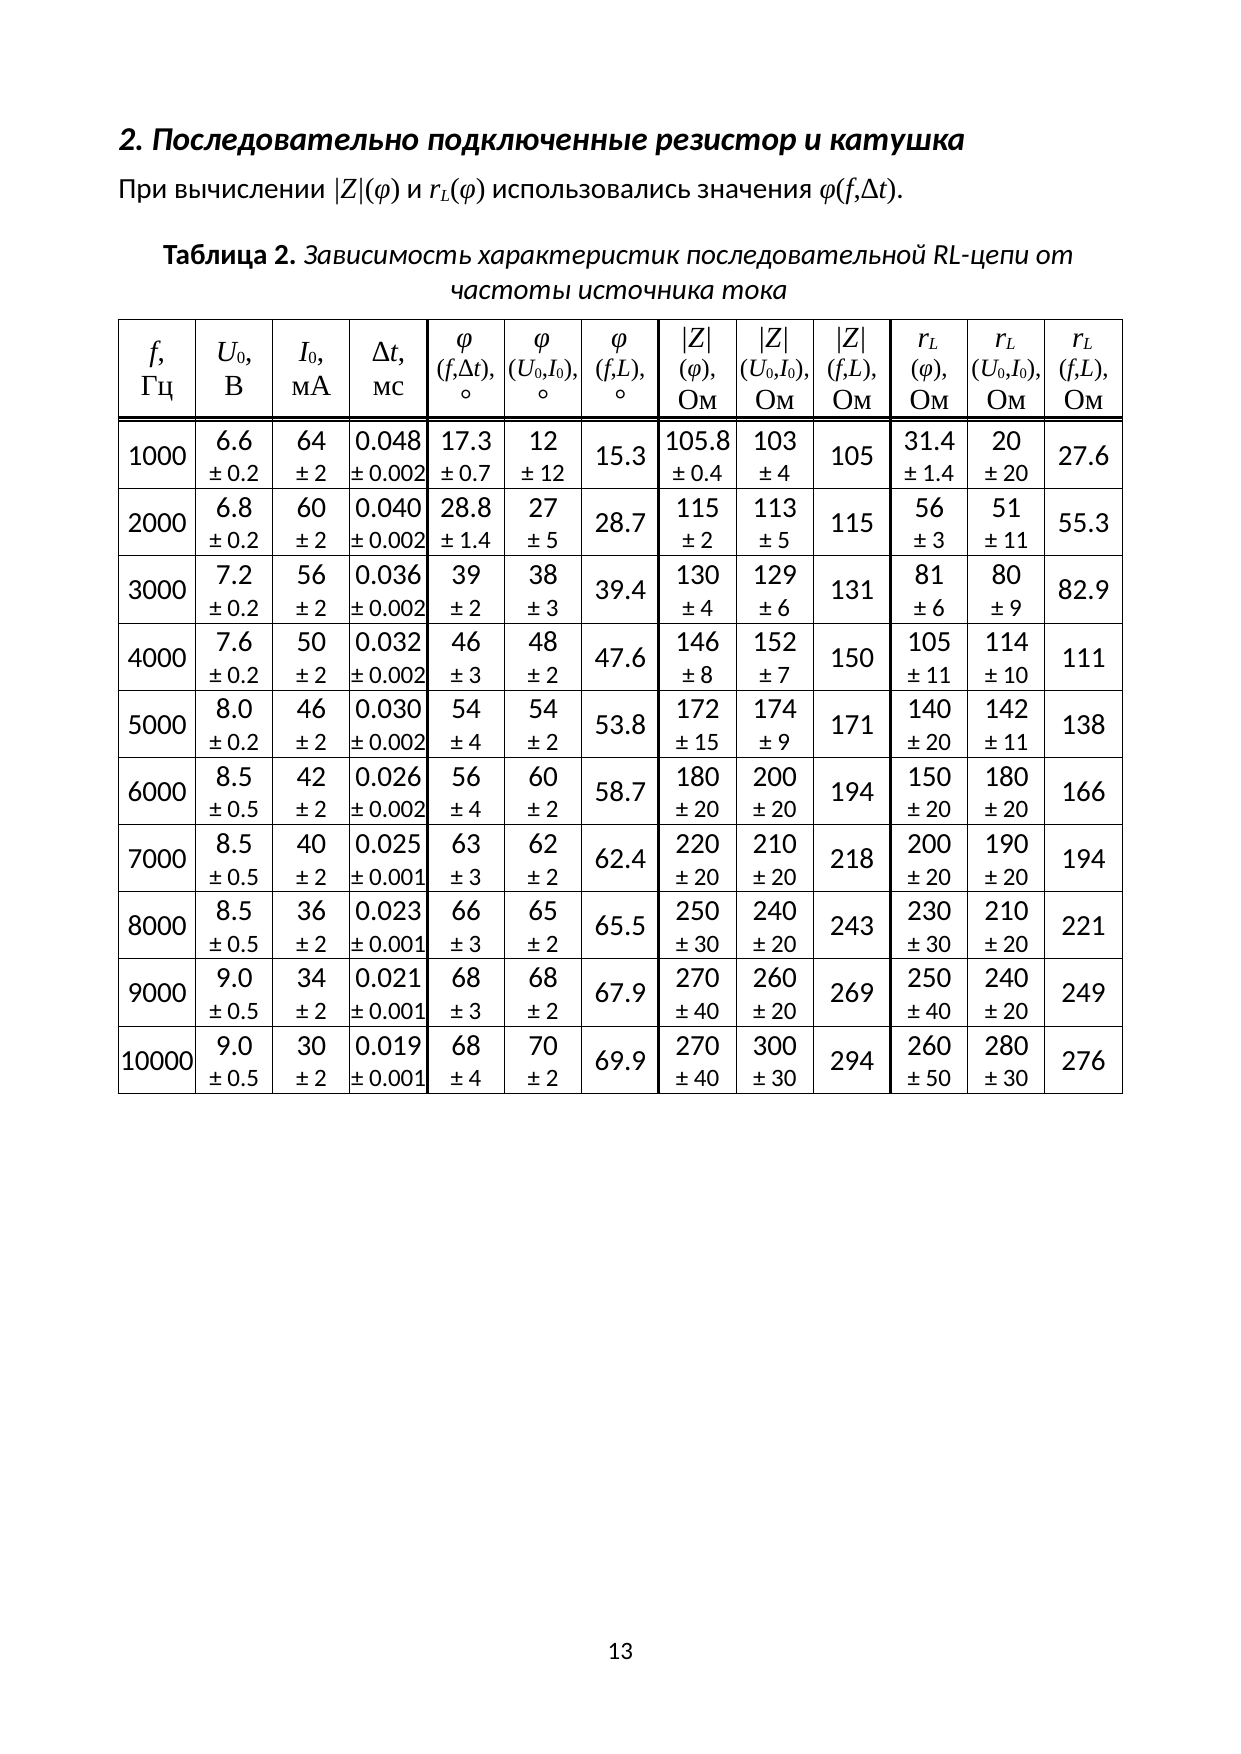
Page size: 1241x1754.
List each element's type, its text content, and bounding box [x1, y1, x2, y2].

table_cell 130 ± 4 [660, 556, 736, 622]
table_cell 67.9 [582, 959, 657, 1026]
table_cell 221 [1045, 892, 1122, 958]
table_cell 8.5 ± 0.5 [196, 892, 272, 958]
table_cell 243 [814, 892, 889, 958]
table_cell 28.7 [582, 489, 657, 555]
table_cell 48 ± 2 [505, 624, 581, 689]
table_cell 6.8 ± 0.2 [196, 489, 272, 555]
table_cell 12 ± 12 [505, 422, 581, 488]
table_cell 39.4 [582, 556, 657, 622]
table_header I0, мА [273, 320, 349, 416]
table_cell 6.6 ± 0.2 [196, 422, 272, 488]
table_cell 210 ± 20 [968, 892, 1044, 958]
table_cell 3000 [119, 556, 195, 622]
table_cell 129 ± 6 [737, 556, 813, 622]
table_cell 56 ± 3 [892, 489, 967, 555]
table_cell 51 ± 11 [968, 489, 1044, 555]
table_cell 113 ± 5 [737, 489, 813, 555]
table_cell 269 [814, 959, 889, 1026]
text При вычислении |Z|(φ) и rL(φ) использовались значения φ(f,∆t). [118, 171, 1122, 206]
table_cell 115 [814, 489, 889, 555]
table_cell 0.030 ± 0.002 [350, 691, 426, 757]
table_cell 42 ± 2 [273, 758, 349, 824]
table_cell 62.4 [582, 825, 657, 891]
table_header rL (f,L), Ом [1045, 320, 1122, 416]
table_cell 34 ± 2 [273, 959, 349, 1026]
table_cell 172 ± 15 [660, 691, 736, 757]
table_header ∆t, мс [350, 320, 426, 416]
table_cell 220 ± 20 [660, 825, 736, 891]
table_header φ (f,∆t), ° [429, 320, 504, 416]
table_cell 0.040 ± 0.002 [350, 489, 426, 555]
table_cell 9.0 ± 0.5 [196, 1027, 272, 1093]
table_cell 46 ± 3 [429, 624, 504, 689]
table_cell 166 [1045, 758, 1122, 824]
table_cell 105.8 ± 0.4 [660, 422, 736, 488]
table_cell 27 ± 5 [505, 489, 581, 555]
table_cell 17.3 ± 0.7 [429, 422, 504, 488]
table_header φ (U0,I0), ° [505, 320, 581, 416]
table_cell 150 ± 20 [892, 758, 967, 824]
table_cell 103 ± 4 [737, 422, 813, 488]
table_cell 105 [814, 422, 889, 488]
table_cell 270 ± 40 [660, 959, 736, 1026]
table_cell 20 ± 20 [968, 422, 1044, 488]
table_cell 28.8 ± 1.4 [429, 489, 504, 555]
table_cell 10000 [119, 1027, 195, 1093]
table_cell 150 [814, 624, 889, 689]
table_cell 65.5 [582, 892, 657, 958]
table_cell 0.036 ± 0.002 [350, 556, 426, 622]
table_cell 194 [814, 758, 889, 824]
table_cell 260 ± 20 [737, 959, 813, 1026]
table_cell 152 ± 7 [737, 624, 813, 689]
table_cell 0.023 ± 0.001 [350, 892, 426, 958]
table_cell 0.026 ± 0.002 [350, 758, 426, 824]
table_cell 138 [1045, 691, 1122, 757]
table_cell 218 [814, 825, 889, 891]
table_cell 114 ± 10 [968, 624, 1044, 689]
table_cell 7000 [119, 825, 195, 891]
table_cell 80 ± 9 [968, 556, 1044, 622]
table_cell 68 ± 3 [429, 959, 504, 1026]
table_cell 60 ± 2 [505, 758, 581, 824]
table_header U0, В [196, 320, 272, 416]
table_cell 8.5 ± 0.5 [196, 758, 272, 824]
table_cell 294 [814, 1027, 889, 1093]
table_cell 2000 [119, 489, 195, 555]
table_cell 62 ± 2 [505, 825, 581, 891]
table_header φ (f,L), ° [582, 320, 657, 416]
table_cell 70 ± 2 [505, 1027, 581, 1093]
table_cell 6000 [119, 758, 195, 824]
table_header f, Гц [119, 320, 195, 416]
table_cell 82.9 [1045, 556, 1122, 622]
table_cell 240 ± 20 [968, 959, 1044, 1026]
table_cell 81 ± 6 [892, 556, 967, 622]
table_cell 194 [1045, 825, 1122, 891]
table_cell 36 ± 2 [273, 892, 349, 958]
table_cell 250 ± 40 [892, 959, 967, 1026]
table_cell 0.021 ± 0.001 [350, 959, 426, 1026]
table_cell 46 ± 2 [273, 691, 349, 757]
table_cell 146 ± 8 [660, 624, 736, 689]
table_cell 39 ± 2 [429, 556, 504, 622]
table_cell 0.019 ± 0.001 [350, 1027, 426, 1093]
table_header |Z| (f,L), Ом [814, 320, 889, 416]
table_cell 9.0 ± 0.5 [196, 959, 272, 1026]
table_cell 142 ± 11 [968, 691, 1044, 757]
table_cell 180 ± 20 [660, 758, 736, 824]
table_cell 65 ± 2 [505, 892, 581, 958]
table_cell 190 ± 20 [968, 825, 1044, 891]
table_cell 171 [814, 691, 889, 757]
subtitle Последовательно подключенные резистор и катушка [118, 118, 1122, 159]
table_cell 5000 [119, 691, 195, 757]
table_cell 9000 [119, 959, 195, 1026]
table_cell 280 ± 30 [968, 1027, 1044, 1093]
table_header rL (φ), Ом [892, 320, 967, 416]
table_cell 54 ± 4 [429, 691, 504, 757]
table_cell 69.9 [582, 1027, 657, 1093]
table_cell 249 [1045, 959, 1122, 1026]
table_header |Z| (U0,I0), Ом [737, 320, 813, 416]
table_cell 56 ± 2 [273, 556, 349, 622]
table_cell 66 ± 3 [429, 892, 504, 958]
table_cell 8.5 ± 0.5 [196, 825, 272, 891]
table_cell 15.3 [582, 422, 657, 488]
table_cell 1000 [119, 422, 195, 488]
table_cell 260 ± 50 [892, 1027, 967, 1093]
table_cell 131 [814, 556, 889, 622]
table_cell 300 ± 30 [737, 1027, 813, 1093]
table_cell 68 ± 4 [429, 1027, 504, 1093]
table_cell 8000 [119, 892, 195, 958]
table_cell 111 [1045, 624, 1122, 689]
table_cell 230 ± 30 [892, 892, 967, 958]
table_cell 68 ± 2 [505, 959, 581, 1026]
table_cell 4000 [119, 624, 195, 689]
table_cell 40 ± 2 [273, 825, 349, 891]
table_cell 54 ± 2 [505, 691, 581, 757]
table_header rL (U0,I0), Ом [968, 320, 1044, 416]
table_cell 240 ± 20 [737, 892, 813, 958]
table_cell 270 ± 40 [660, 1027, 736, 1093]
table_cell 115 ± 2 [660, 489, 736, 555]
table_cell 31.4 ± 1.4 [892, 422, 967, 488]
table_cell 53.8 [582, 691, 657, 757]
table_cell 276 [1045, 1027, 1122, 1093]
table_cell 63 ± 3 [429, 825, 504, 891]
table_cell 47.6 [582, 624, 657, 689]
table_cell 105 ± 11 [892, 624, 967, 689]
table_cell 0.032 ± 0.002 [350, 624, 426, 689]
table_cell 60 ± 2 [273, 489, 349, 555]
table_cell 27.6 [1045, 422, 1122, 488]
table_cell 180 ± 20 [968, 758, 1044, 824]
table_cell 38 ± 3 [505, 556, 581, 622]
table_cell 200 ± 20 [892, 825, 967, 891]
table_cell 50 ± 2 [273, 624, 349, 689]
table_cell 58.7 [582, 758, 657, 824]
table_cell 7.2 ± 0.2 [196, 556, 272, 622]
table_cell 250 ± 30 [660, 892, 736, 958]
table_header |Z| (φ), Ом [660, 320, 736, 416]
table_cell 210 ± 20 [737, 825, 813, 891]
table_cell 56 ± 4 [429, 758, 504, 824]
table_cell 30 ± 2 [273, 1027, 349, 1093]
table_cell 64 ± 2 [273, 422, 349, 488]
table_cell 140 ± 20 [892, 691, 967, 757]
table_cell 174 ± 9 [737, 691, 813, 757]
table_cell 0.048 ± 0.002 [350, 422, 426, 488]
table_cell 0.025 ± 0.001 [350, 825, 426, 891]
table_cell 200 ± 20 [737, 758, 813, 824]
table_cell 55.3 [1045, 489, 1122, 555]
table_cell 7.6 ± 0.2 [196, 624, 272, 689]
text Таблица 2. Зависимость характеристик последовательной RL-цепи от частоты источника тока [118, 236, 1122, 307]
table_cell 8.0 ± 0.2 [196, 691, 272, 757]
